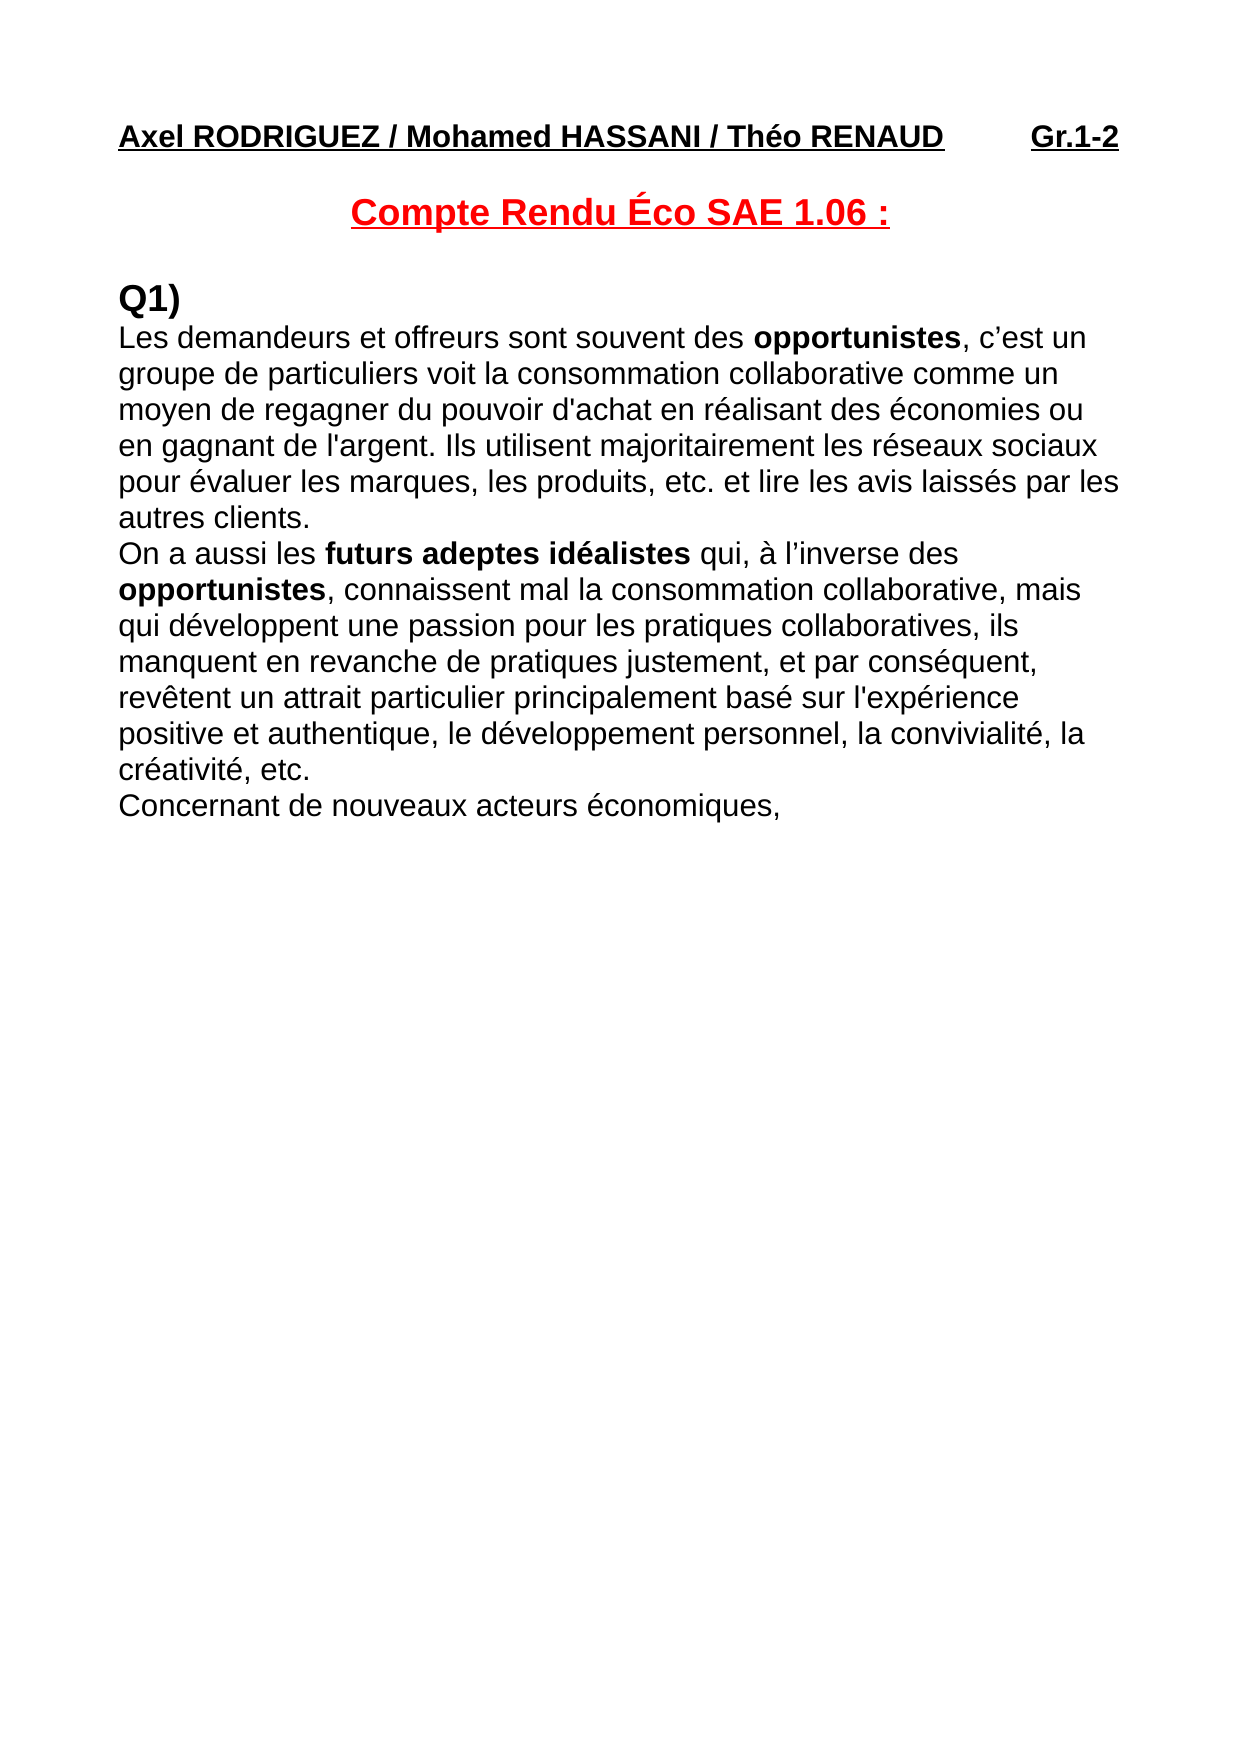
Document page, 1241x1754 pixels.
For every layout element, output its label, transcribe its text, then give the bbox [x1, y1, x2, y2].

text Axel RODRIGUEZ / Mohamed HASSANI / Théo RENAUD Gr.1-2 [118, 118, 1122, 154]
text On a aussi les futurs adeptes idéalistes qui, à l’inverse des opportunistes, connaissent mal la consommation collaborative, mais qui développent une passion pour les pratiques collaboratives, ils manquent en revanche de pratiques justement, et par conséquent, revêtent un attrait particulier principalement basé sur l'expérience positive et authentique, le développement personnel, la convivialité, la créativité, etc. [118, 535, 1122, 787]
text Q1) [118, 276, 1122, 319]
text Compte Rendu Éco SAE 1.06 : [118, 190, 1122, 233]
text Concernant de nouveaux acteurs économiques, [118, 787, 1122, 822]
text Les demandeurs et offreurs sont souvent des opportunistes, c’est un groupe de particuliers voit la consommation collaborative comme un moyen de regagner du pouvoir d'achat en réalisant des économies ou en gagnant de l'argent. Ils utilisent majoritairement les réseaux sociaux pour évaluer les marques, les produits, etc. et lire les avis laissés par les autres clients. [118, 319, 1122, 535]
